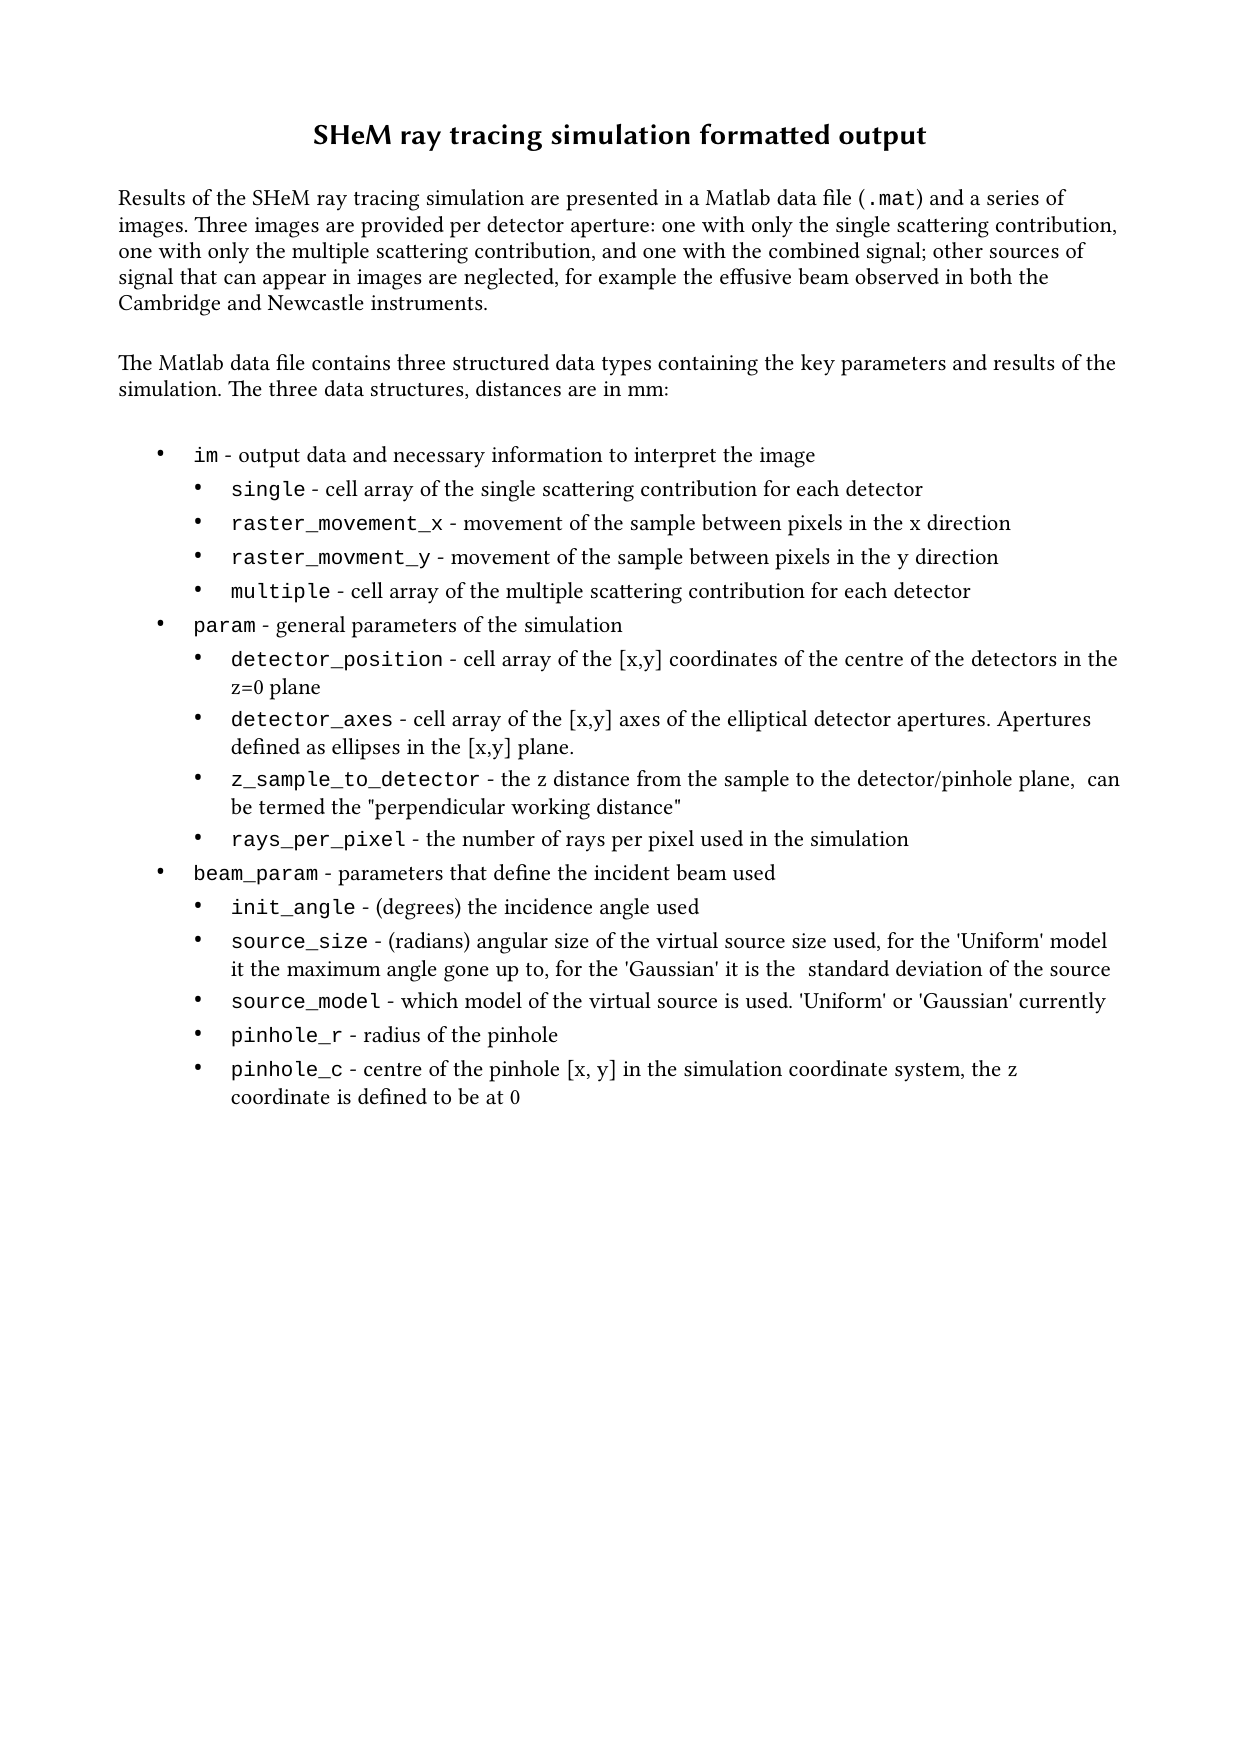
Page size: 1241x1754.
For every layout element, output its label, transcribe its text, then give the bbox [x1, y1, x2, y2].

list param - general parameters of the simulation [156, 606, 1122, 640]
text SHeM ray tracing simulation formatted output [118, 118, 1122, 151]
list pinhole_c - centre of the pinhole [x, y] in the simulation coordinate system, the z coordinate is defined to be at 0 [193, 1050, 1122, 1110]
list pinhole_r - radius of the pinhole [193, 1016, 1122, 1050]
list im - output data and necessary information to interpret the image [156, 436, 1122, 470]
list source_size - (radians) angular size of the virtual source size used, for the 'Uniform' model it the maximum angle gone up to, for the 'Gaussian' it is the standard deviation of the source [193, 922, 1122, 982]
text The Matlab data file contains three structured data types containing the key parameters and results of the simulation. The three data structures, distances are in mm: [118, 350, 1122, 402]
list z_sample_to_detector - the z distance from the sample to the detector/pinhole plane, can be termed the "perpendicular working distance" [193, 760, 1122, 820]
list beam_param - parameters that define the incident beam used [156, 854, 1122, 888]
list rays_per_pixel - the number of rays per pixel used in the simulation [193, 820, 1122, 854]
text Results of the SHeM ray tracing simulation are presented in a Matlab data file (.mat) and a series of images. Three images are provided per detector aperture: one with only the single scattering contribution, one with only the multiple scattering contribution, and one with the combined signal; other sources of signal that can appear in images are neglected, for example the effusive beam observed in both the Cambridge and Newcastle instruments. [118, 185, 1122, 316]
list multiple - cell array of the multiple scattering contribution for each detector [193, 572, 1122, 606]
list source_model - which model of the virtual source is used. 'Uniform' or 'Gaussian' currently [193, 982, 1122, 1016]
list raster_movment_y - movement of the sample between pixels in the y direction [193, 538, 1122, 572]
list single - cell array of the single scattering contribution for each detector [193, 470, 1122, 504]
list init_angle - (degrees) the incidence angle used [193, 888, 1122, 922]
list raster_movement_x - movement of the sample between pixels in the x direction [193, 504, 1122, 538]
list detector_axes - cell array of the [x,y] axes of the elliptical detector apertures. Apertures defined as ellipses in the [x,y] plane. [193, 700, 1122, 760]
list detector_position - cell array of the [x,y] coordinates of the centre of the detectors in the z=0 plane [193, 640, 1122, 700]
